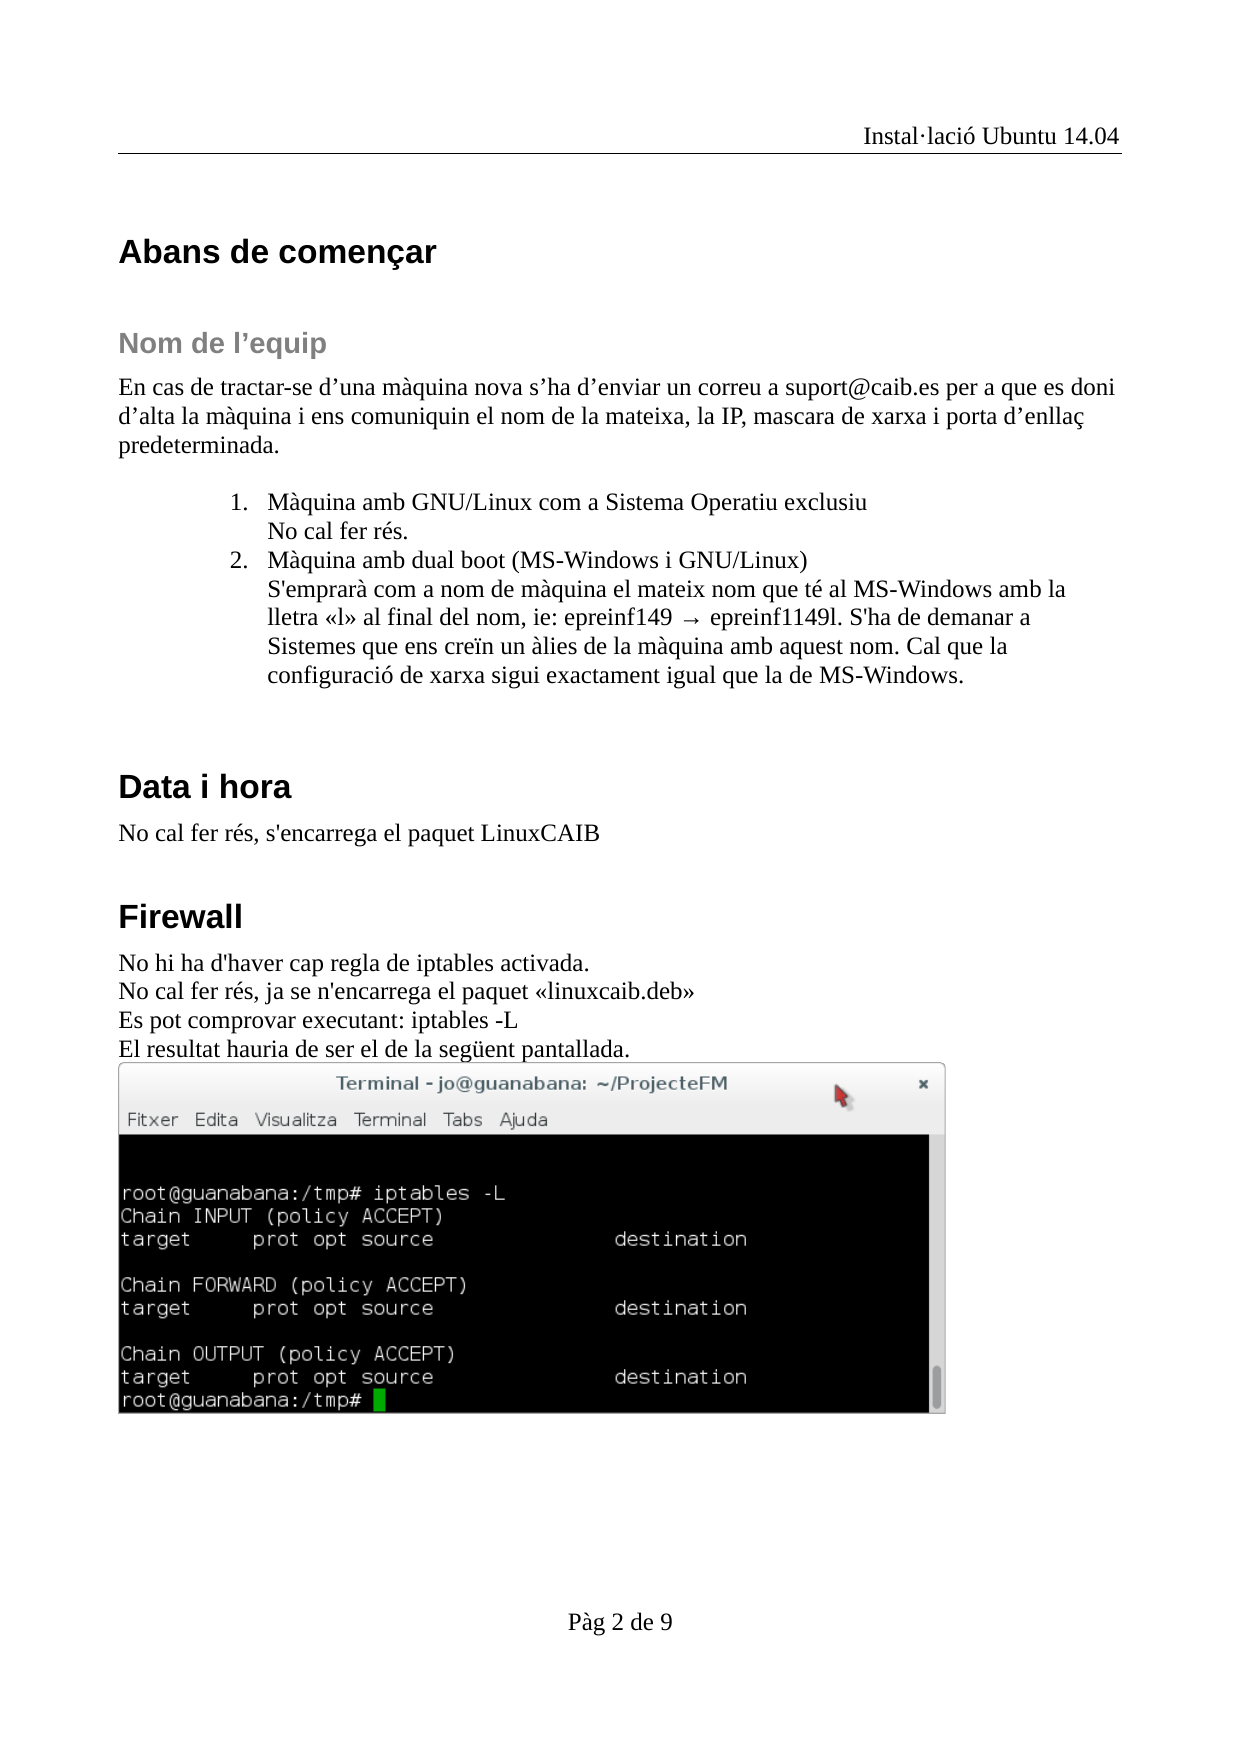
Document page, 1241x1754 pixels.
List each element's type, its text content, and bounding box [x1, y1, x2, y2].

subtitle Data i hora [118, 767, 1122, 806]
list Màquina amb GNU/Linux com a Sistema Operatiu exclusiu [229, 487, 1122, 516]
subtitle Nom de l’equip [118, 326, 1122, 360]
text El resultat hauria de ser el de la següent pantallada. [118, 1034, 1122, 1063]
text No cal fer rés, ja se n'encarrega el paquet «linuxcaib.deb» [118, 976, 1122, 1005]
list Màquina amb dual boot (MS-Windows i GNU/Linux) [229, 545, 1122, 574]
text En cas de tractar-se d’una màquina nova s’ha d’enviar un correu a suport@caib.es per a que es doni d’alta la màquina i ens comuniquin el nom de la mateixa, la IP, mascara de xarxa i porta d’enllaç predeterminada. [118, 372, 1122, 459]
picture [118, 1062, 946, 1414]
subtitle Firewall [118, 896, 1122, 935]
text No cal fer rés, s'encarrega el paquet LinuxCAIB [118, 818, 1122, 847]
list No cal fer rés. [229, 516, 1122, 545]
list S'emprarà com a nom de màquina el mateix nom que té al MS-Windows amb la lletra «l» al final del nom, ie: epreinf149 → epreinf1149l. S'ha de demanar a Sistemes que ens creïn un àlies de la màquina amb aquest nom. Cal que la configuració de xarxa sigui exactament igual que la de MS-Windows. [229, 574, 1122, 689]
text No hi ha d'haver cap regla de iptables activada. [118, 948, 1122, 976]
text Es pot comprovar executant: iptables -L [118, 1005, 1122, 1034]
subtitle Abans de començar [118, 232, 1122, 271]
